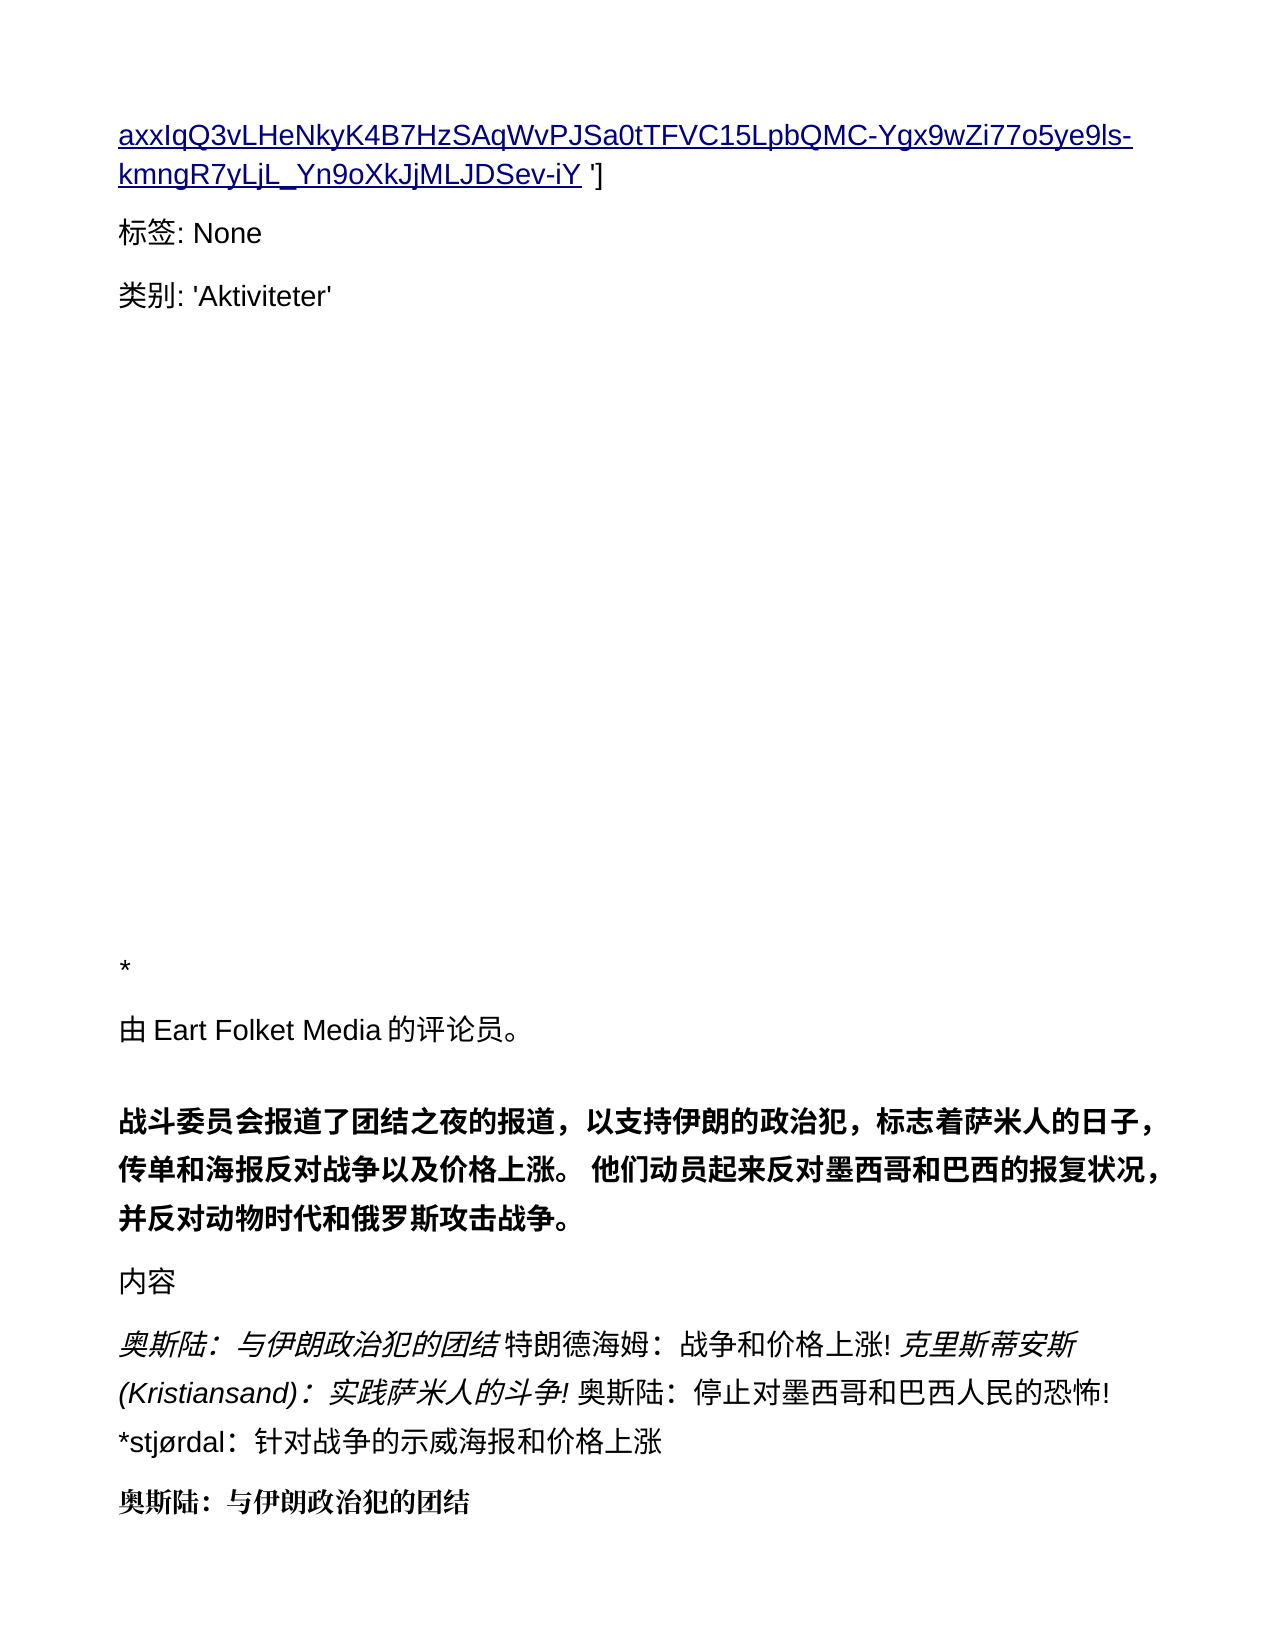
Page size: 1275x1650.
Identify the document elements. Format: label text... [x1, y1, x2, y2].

text 战斗委员会报道了团结之夜的报道，以支持伊朗的政治犯，标志着萨米人的日子，传单和海报反对战争以及价格上涨。 他们动员起来反对墨西哥和巴西的报复状况，并反对动物时代和俄罗斯攻击战争。 [118, 1098, 1157, 1237]
text 标签: None [118, 210, 1157, 252]
text * [118, 336, 1157, 987]
text 奥斯陆：与伊朗政治犯的团结 特朗德海姆：战争和价格上涨! 克里斯蒂安斯(Kristiansand)：实践萨米人的斗争! 奥斯陆：停止对墨西哥和巴西人民的恐怖!*stjørdal：针对战争的示威海报和价格上涨 [118, 1321, 1157, 1461]
text axxIqQ3vLHeNkyK4B7HzSAqWvPJSa0tTFVC15LpbQMC-Ygx9wZi77o5ye9ls-kmngR7yLjL_Yn9oXkJjMLJDSev-iY '] [118, 118, 1157, 190]
text 内容 [118, 1258, 1157, 1301]
subtitle 奥斯陆：与伊朗政治犯的团结 [118, 1482, 1157, 1521]
text 类别: 'Aktiviteter' [118, 273, 1157, 315]
text 由Eart Folket Media的评论员。 [118, 1006, 1157, 1048]
